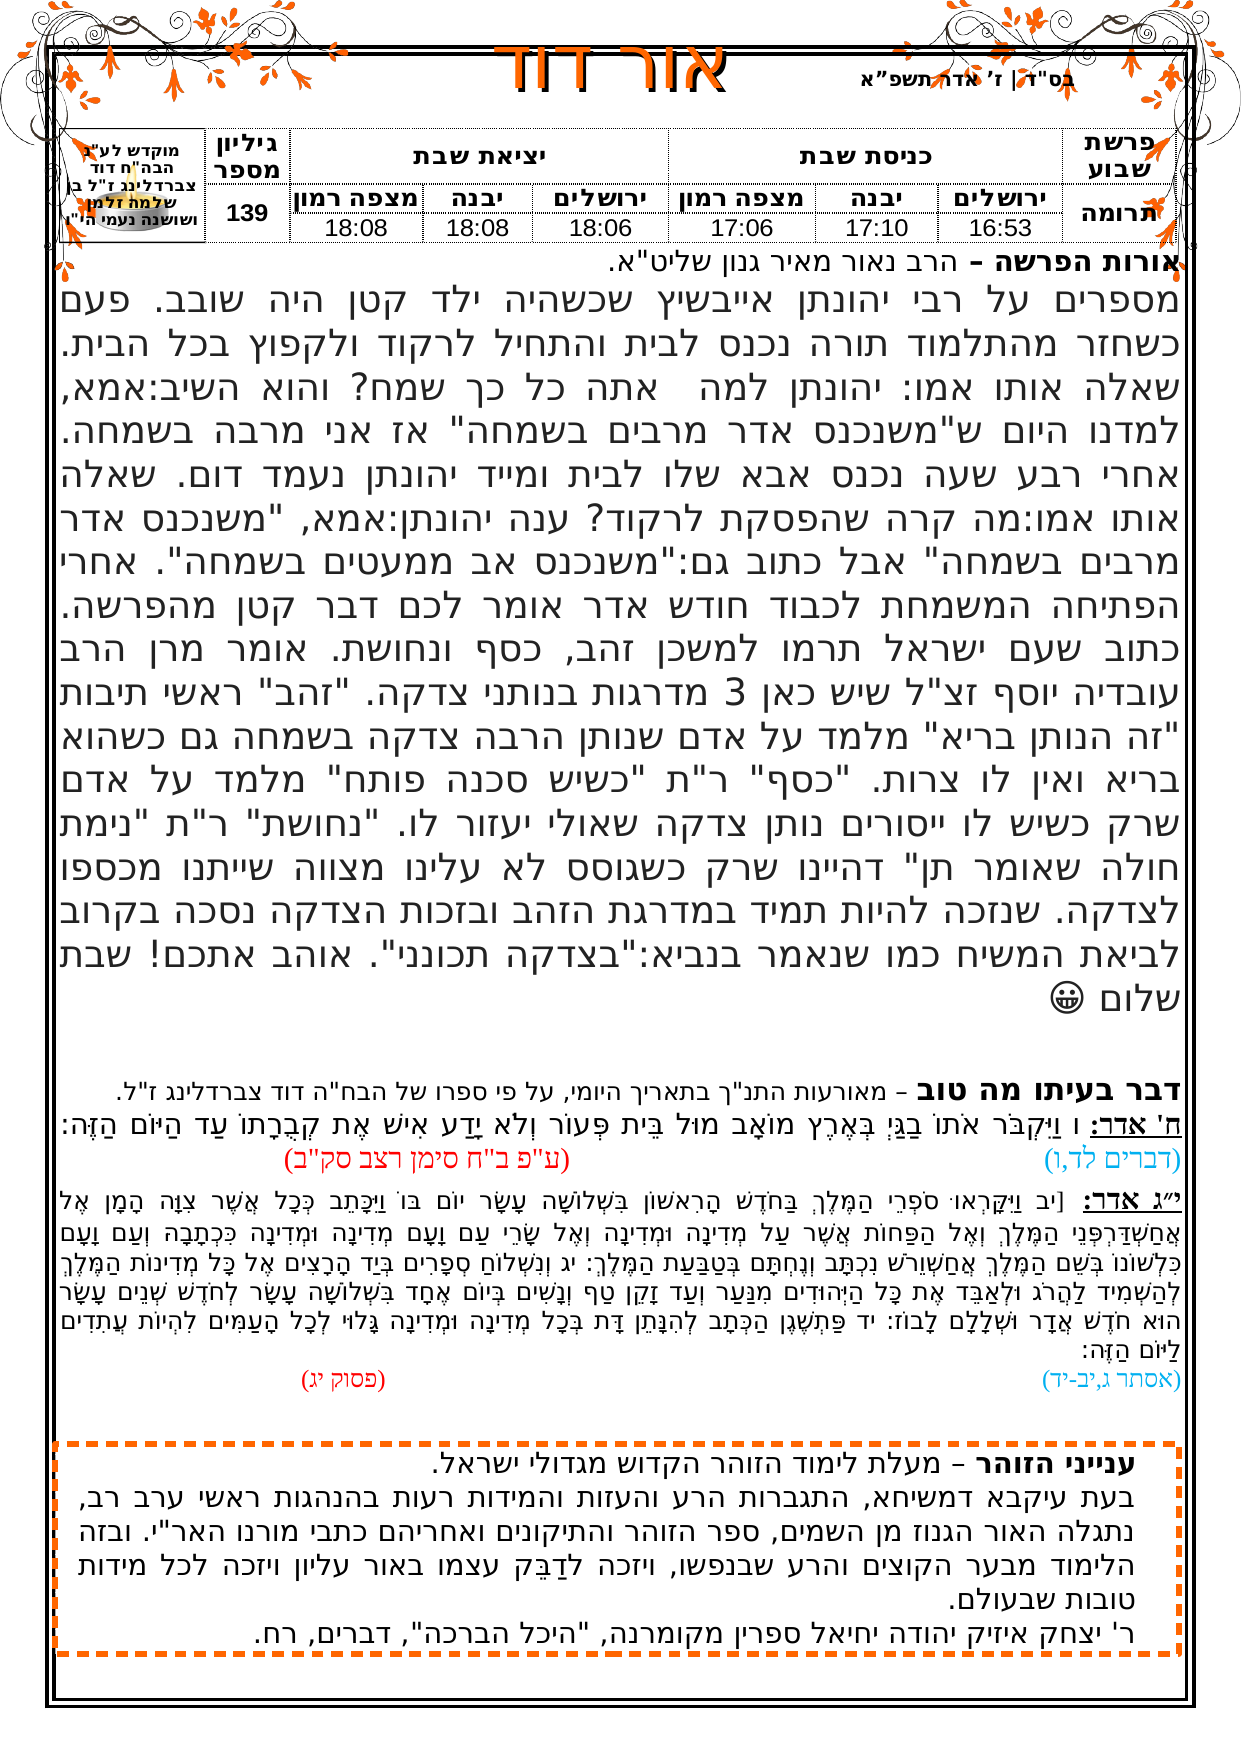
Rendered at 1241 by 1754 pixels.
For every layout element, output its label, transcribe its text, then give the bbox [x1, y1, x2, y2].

picture [0, 0, 349, 282]
picture [892, 0, 1241, 282]
picture [55, 1443, 1179, 1654]
list (אסתר ג,יב-יד) (פסוק יג) [59, 1364, 1182, 1393]
picture [892, 56, 1185, 282]
picture [341, 228, 349, 235]
text מספרים על רבי יהונתן אייבשיץ שכשהיה ילד קטן היה שובב. פעם כשחזר מהתלמוד תורה נכנס לבית והתחיל לרקוד ולקפוץ בכל הבית. שאלה אותו אמו: יהונתן למה אתה כל כך שמח? והוא השיב:אמא, למדנו היום ש"משנכנס אדר מרבים בשמחה" אז אני מרבה בשמחה. אחרי רבע שעה נכנס אבא שלו לבית ומייד יהונתן נעמד דום. שאלה אותו אמו:מה קרה שהפסקת לרקוד? ענה יהונתן:אמא, "משנכנס אדר מרבים בשמחה" אבל כתוב גם:"משנכנס אב ממעטים בשמחה". אחרי הפתיחה המשמחת לכבוד חודש אדר אומר לכם דבר קטן מהפרשה. כתוב שעם ישראל תרמו למשכן זהב, כסף ונחושת. אומר מרן הרב עובדיה יוסף זצ"ל שיש כאן 3 מדרגות בנותני צדקה. "זהב" ראשי תיבות "זה הנותן בריא" מלמד על אדם שנותן הרבה צדקה בשמחה גם כשהוא בריא ואין לו צרות. "כסף" ר"ת "כשיש סכנה פותח" מלמד על אדם שרק כשיש לו ייסורים נותן צדקה שאולי יעזור לו. "נחושת" ר"ת "נימת חולה שאומר תן" דהיינו שרק כשגוסס לא עלינו מצווה שייתנו מכספו לצדקה. שנזכה להיות תמיד במדרגת הזהב ובזכות הצדקה נסכה בקרוב לביאת המשיח כמו שנאמר בנביא:"בצדקה תכונני". אוהב אתכם! שבת שלום 😀 [59, 278, 1182, 1020]
picture [892, 49, 1192, 282]
list דבר בעיתו מה טוב – מאורעות התנ"ך בתאריך היומי, על פי ספרו של הבח"ה דוד צברדלינג ז"ל. [59, 1071, 1182, 1107]
list י״ג אדר: [יב וַיִּקָּרְאוּ סֹפְרֵי הַמֶּלֶךְ בַּחֹדֶשׁ הָרִאשׁוֹן בִּשְׁלוֹשָׁה עָשָׂר יוֹם בּוֹ וַיִּכָּתֵב כְּכָל אֲשֶׁר צִוָּה הָמָן אֶל אֲחַשְׁדַּרְפְּנֵי הַמֶּלֶךְ וְאֶל הַפַּחוֹת אֲשֶׁר עַל מְדִינָה וּמְדִינָה וְאֶל שָׂרֵי עַם וָעָם מְדִינָה וּמְדִינָה כִּכְתָבָהּ וְעַם וָעָם כִּלְשׁוֹנוֹ בְּשֵׁם הַמֶּלֶךְ אֲחַשְׁוֵרֹשׁ נִכְתָּב וְנֶחְתָּם בְּטַבַּעַת הַמֶּלֶךְ: יג וְנִשְׁלוֹחַ סְפָרִים בְּיַד הָרָצִים אֶל כָּל מְדִינוֹת הַמֶּלֶךְ לְהַשְׁמִיד לַהֲרֹג וּלְאַבֵּד אֶת כָּל הַיְּהוּדִים מִנַּעַר וְעַד זָקֵן טַף וְנָשִׁים בְּיוֹם אֶחָד בִּשְׁלוֹשָׁה עָשָׂר לְחֹדֶשׁ שְׁנֵים עָשָׂר הוּא חֹדֶשׁ אֲדָר וּשְׁלָלָם לָבוֹז: יד פַּתְשֶׁגֶן הַכְּתָב לְהִנָּתֵן דָּת בְּכָל מְדִינָה וּמְדִינָה גָּלוּי לְכָל הָעַמִּים לִהְיוֹת עֲתִדִים לַיּוֹם הַזֶּה: [59, 1175, 1182, 1364]
text אורות הפרשה – הרב נאור מאיר גנון שליט"א. [349, 112, 892, 278]
list ח' אדר: ו וַיִּקְבֹּר אֹתוֹ בַגַּיְ בְּאֶרֶץ מוֹאָב מוּל בֵּית פְּעוֹר וְלֹא יָדַע אִישׁ אֶת קְבֻרָתוֹ עַד הַיּוֹם הַזֶּה:(דברים לד,ו) (ע"פ ב"ח סימן רצב סק"ב) [59, 1107, 1182, 1175]
